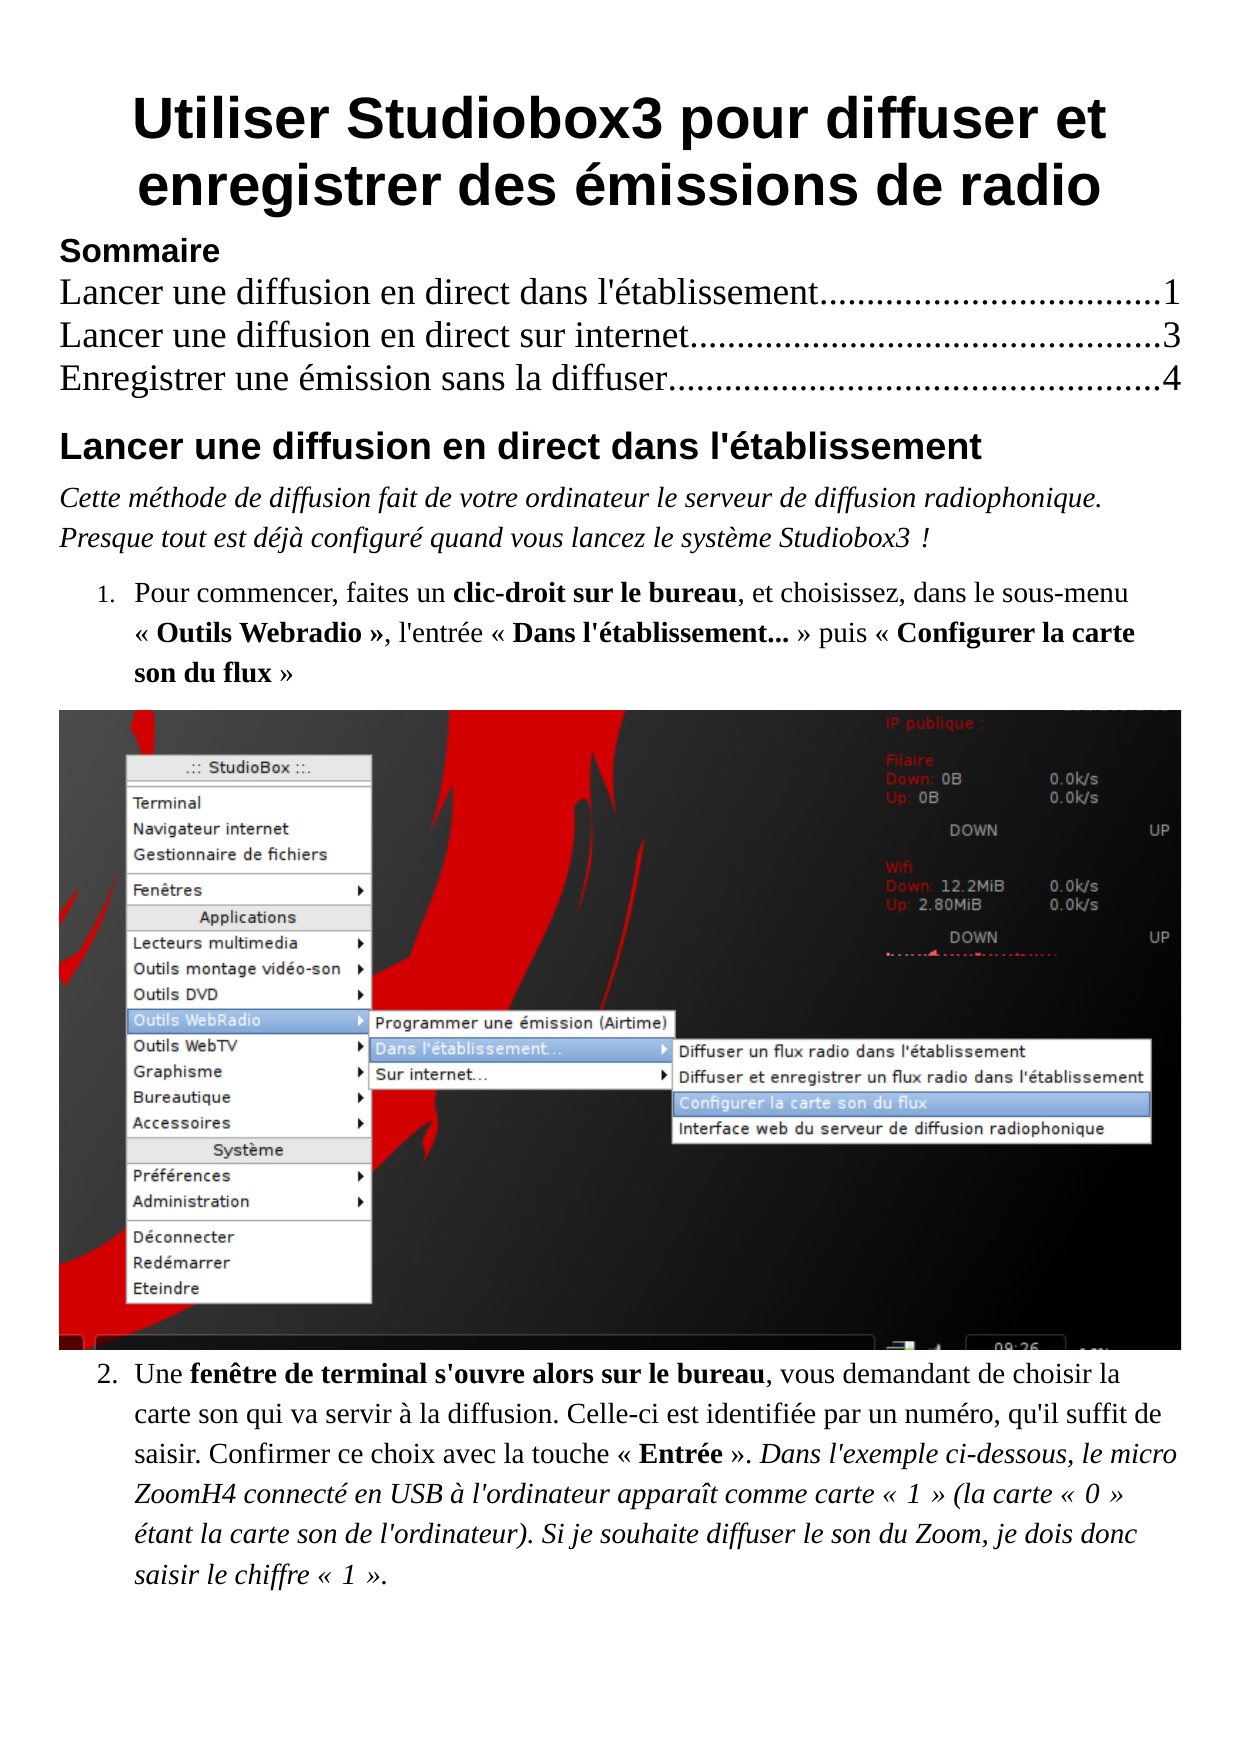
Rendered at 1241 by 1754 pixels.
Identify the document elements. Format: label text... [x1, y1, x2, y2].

subtitle Sommaire [59, 231, 1181, 269]
list Pour commencer, faites un clic-droit sur le bureau, et choisissez, dans le sous-menu « Outils Webradio », l'entrée « Dans l'établissement... » puis « Configurer la carte son du flux » [97, 575, 1181, 689]
text Cette méthode de diffusion fait de votre ordinateur le serveur de diffusion radiophonique. Presque tout est déjà configuré quand vous lancez le système Studiobox3 ! [59, 480, 1181, 553]
subtitle Lancer une diffusion en direct dans l'établissement [59, 423, 1181, 467]
text Lancer une diffusion en direct dans l'établissement 1 [59, 269, 1181, 312]
title Utiliser Studiobox3 pour diffuser et enregistrer des émissions de radio [59, 84, 1181, 218]
list Une fenêtre de terminal s'ouvre alors sur le bureau, vous demandant de choisir la carte son qui va servir à la diffusion. Celle-ci est identifiée par un numéro, qu'il suffit de saisir. Confirmer ce choix avec la touche « Entrée ». Dans l'exemple ci-dessous, le micro ZoomH4 connecté en USB à l'ordinateur apparaît comme carte « 1 » (la carte « 0 » étant la carte son de l'ordinateur). Si je souhaite diffuser le son du Zoom, je dois donc saisir le chiffre « 1 ». [97, 1350, 1181, 1590]
picture [59, 710, 1182, 1350]
text Lancer une diffusion en direct sur internet 3 [59, 312, 1181, 355]
text Enregistrer une émission sans la diffuser 4 [59, 355, 1181, 398]
